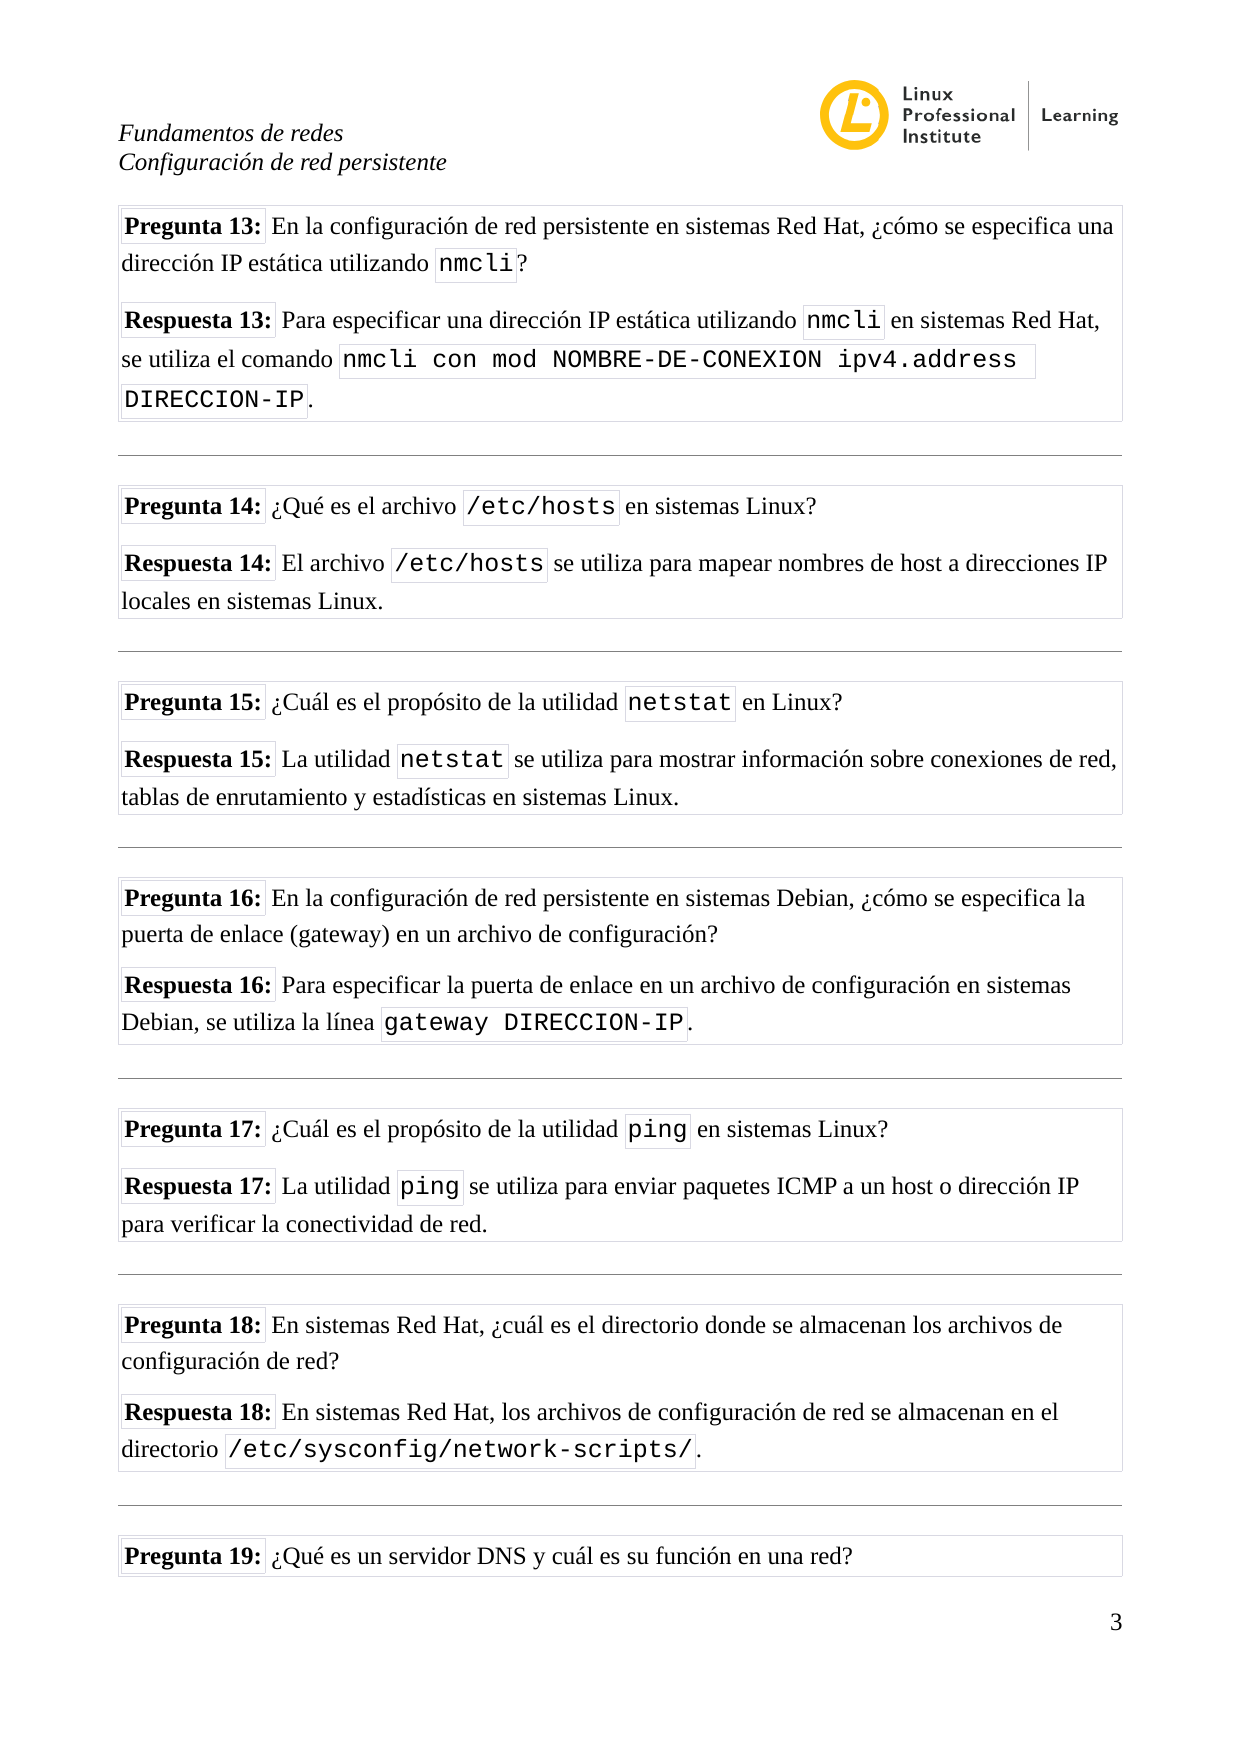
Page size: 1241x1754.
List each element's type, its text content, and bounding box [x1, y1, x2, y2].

text Pregunta 14: ¿Qué es el archivo /etc/hosts en sistemas Linux? [119, 486, 1122, 525]
text Pregunta 16: En la configuración de red persistente en sistemas Debian, ¿cómo se especifica la puerta de enlace (gateway) en un archivo de configuración? [119, 878, 1122, 948]
text Respuesta 18: En sistemas Red Hat, los archivos de configuración de red se almacenan en el directorio /etc/sysconfig/network-scripts/. [119, 1391, 1122, 1471]
text Respuesta 14: El archivo /etc/hosts se utiliza para mapear nombres de host a direcciones IP locales en sistemas Linux. [119, 542, 1122, 618]
text Pregunta 18: En sistemas Red Hat, ¿cuál es el directorio donde se almacenan los archivos de configuración de red? [119, 1305, 1122, 1375]
text Respuesta 16: Para especificar la puerta de enlace en un archivo de configuración en sistemas Debian, se utiliza la línea gateway DIRECCION-IP. [119, 964, 1122, 1044]
picture [819, 79, 1119, 151]
text Pregunta 17: ¿Cuál es el propósito de la utilidad ping en sistemas Linux? [119, 1109, 1122, 1148]
text Pregunta 15: ¿Cuál es el propósito de la utilidad netstat en Linux? [119, 682, 1122, 721]
text Pregunta 13: En la configuración de red persistente en sistemas Red Hat, ¿cómo se especifica una dirección IP estática utilizando nmcli? [119, 206, 1122, 282]
text Respuesta 15: La utilidad netstat se utiliza para mostrar información sobre conexiones de red, tablas de enrutamiento y estadísticas en sistemas Linux. [119, 738, 1122, 814]
text Respuesta 13: Para especificar una dirección IP estática utilizando nmcli en sistemas Red Hat, se utiliza el comando nmcli con mod NOMBRE-DE-CONEXION ipv4.address DIRECCION-IP. [119, 299, 1122, 421]
text Respuesta 17: La utilidad ping se utiliza para enviar paquetes ICMP a un host o dirección IP para verificar la conectividad de red. [119, 1165, 1122, 1241]
text Pregunta 19: ¿Qué es un servidor DNS y cuál es su función en una red? [119, 1536, 1122, 1576]
